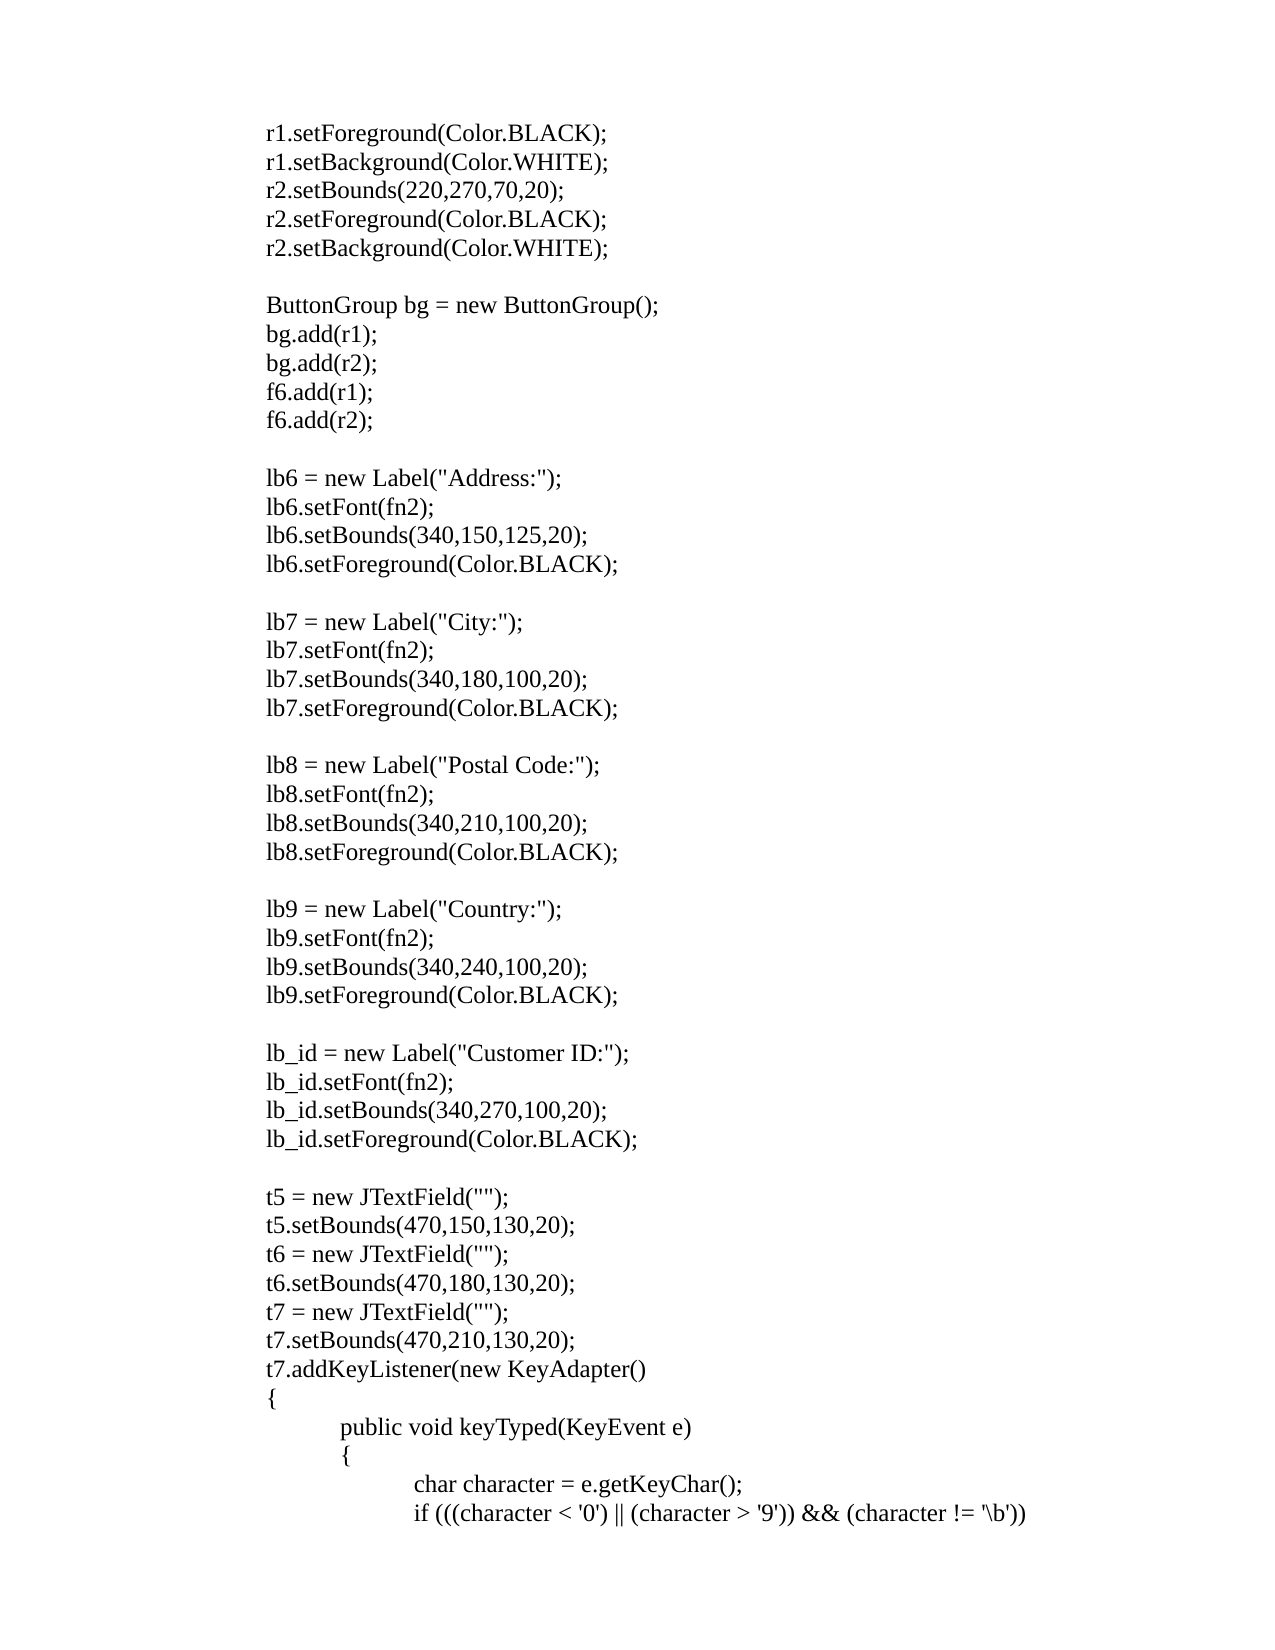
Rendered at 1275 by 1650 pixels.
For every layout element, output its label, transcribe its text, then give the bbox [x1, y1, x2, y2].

text lb7.setForeground(Color.BLACK); [118, 693, 1157, 722]
text lb8 = new Label("Postal Code:"); [118, 751, 1157, 779]
text lb8.setFont(fn2); [118, 779, 1157, 808]
text t6.setBounds(470,180,130,20); [118, 1268, 1157, 1297]
text t5.setBounds(470,150,130,20); [118, 1211, 1157, 1239]
text t6 = new JTextField(""); [118, 1239, 1157, 1268]
text f6.add(r1); [118, 377, 1157, 406]
text lb7 = new Label("City:"); [118, 607, 1157, 636]
text lb_id = new Label("Customer ID:"); [118, 1038, 1157, 1067]
text t7 = new JTextField(""); [118, 1297, 1157, 1326]
text r1.setBackground(Color.WHITE); [118, 147, 1157, 176]
text r2.setForeground(Color.BLACK); [118, 204, 1157, 233]
text t7.setBounds(470,210,130,20); [118, 1326, 1157, 1354]
text public void keyTyped(KeyEvent e) [118, 1412, 1157, 1441]
text lb9.setForeground(Color.BLACK); [118, 981, 1157, 1009]
text lb7.setFont(fn2); [118, 636, 1157, 664]
text f6.add(r2); [118, 406, 1157, 434]
text lb8.setForeground(Color.BLACK); [118, 837, 1157, 866]
text r2.setBackground(Color.WHITE); [118, 233, 1157, 262]
text bg.add(r2); [118, 348, 1157, 377]
text char character = e.getKeyChar(); [118, 1469, 1157, 1498]
text lb8.setBounds(340,210,100,20); [118, 808, 1157, 837]
text t7.addKeyListener(new KeyAdapter() [118, 1354, 1157, 1383]
text lb9.setBounds(340,240,100,20); [118, 952, 1157, 981]
text lb6.setForeground(Color.BLACK); [118, 549, 1157, 578]
text bg.add(r1); [118, 319, 1157, 348]
text { [118, 1441, 1157, 1469]
text if (((character < '0') || (character > '9')) && (character != '\b')) [118, 1498, 1157, 1527]
text t5 = new JTextField(""); [118, 1182, 1157, 1211]
text ButtonGroup bg = new ButtonGroup(); [118, 291, 1157, 319]
text lb9.setFont(fn2); [118, 923, 1157, 952]
text lb6 = new Label("Address:"); [118, 463, 1157, 492]
text lb_id.setFont(fn2); [118, 1067, 1157, 1096]
text lb9 = new Label("Country:"); [118, 894, 1157, 923]
text lb6.setFont(fn2); [118, 492, 1157, 521]
text lb6.setBounds(340,150,125,20); [118, 521, 1157, 549]
text lb_id.setForeground(Color.BLACK); [118, 1124, 1157, 1153]
text { [118, 1383, 1157, 1412]
text r2.setBounds(220,270,70,20); [118, 176, 1157, 204]
text r1.setForeground(Color.BLACK); [118, 118, 1157, 147]
text lb7.setBounds(340,180,100,20); [118, 664, 1157, 693]
text lb_id.setBounds(340,270,100,20); [118, 1096, 1157, 1124]
